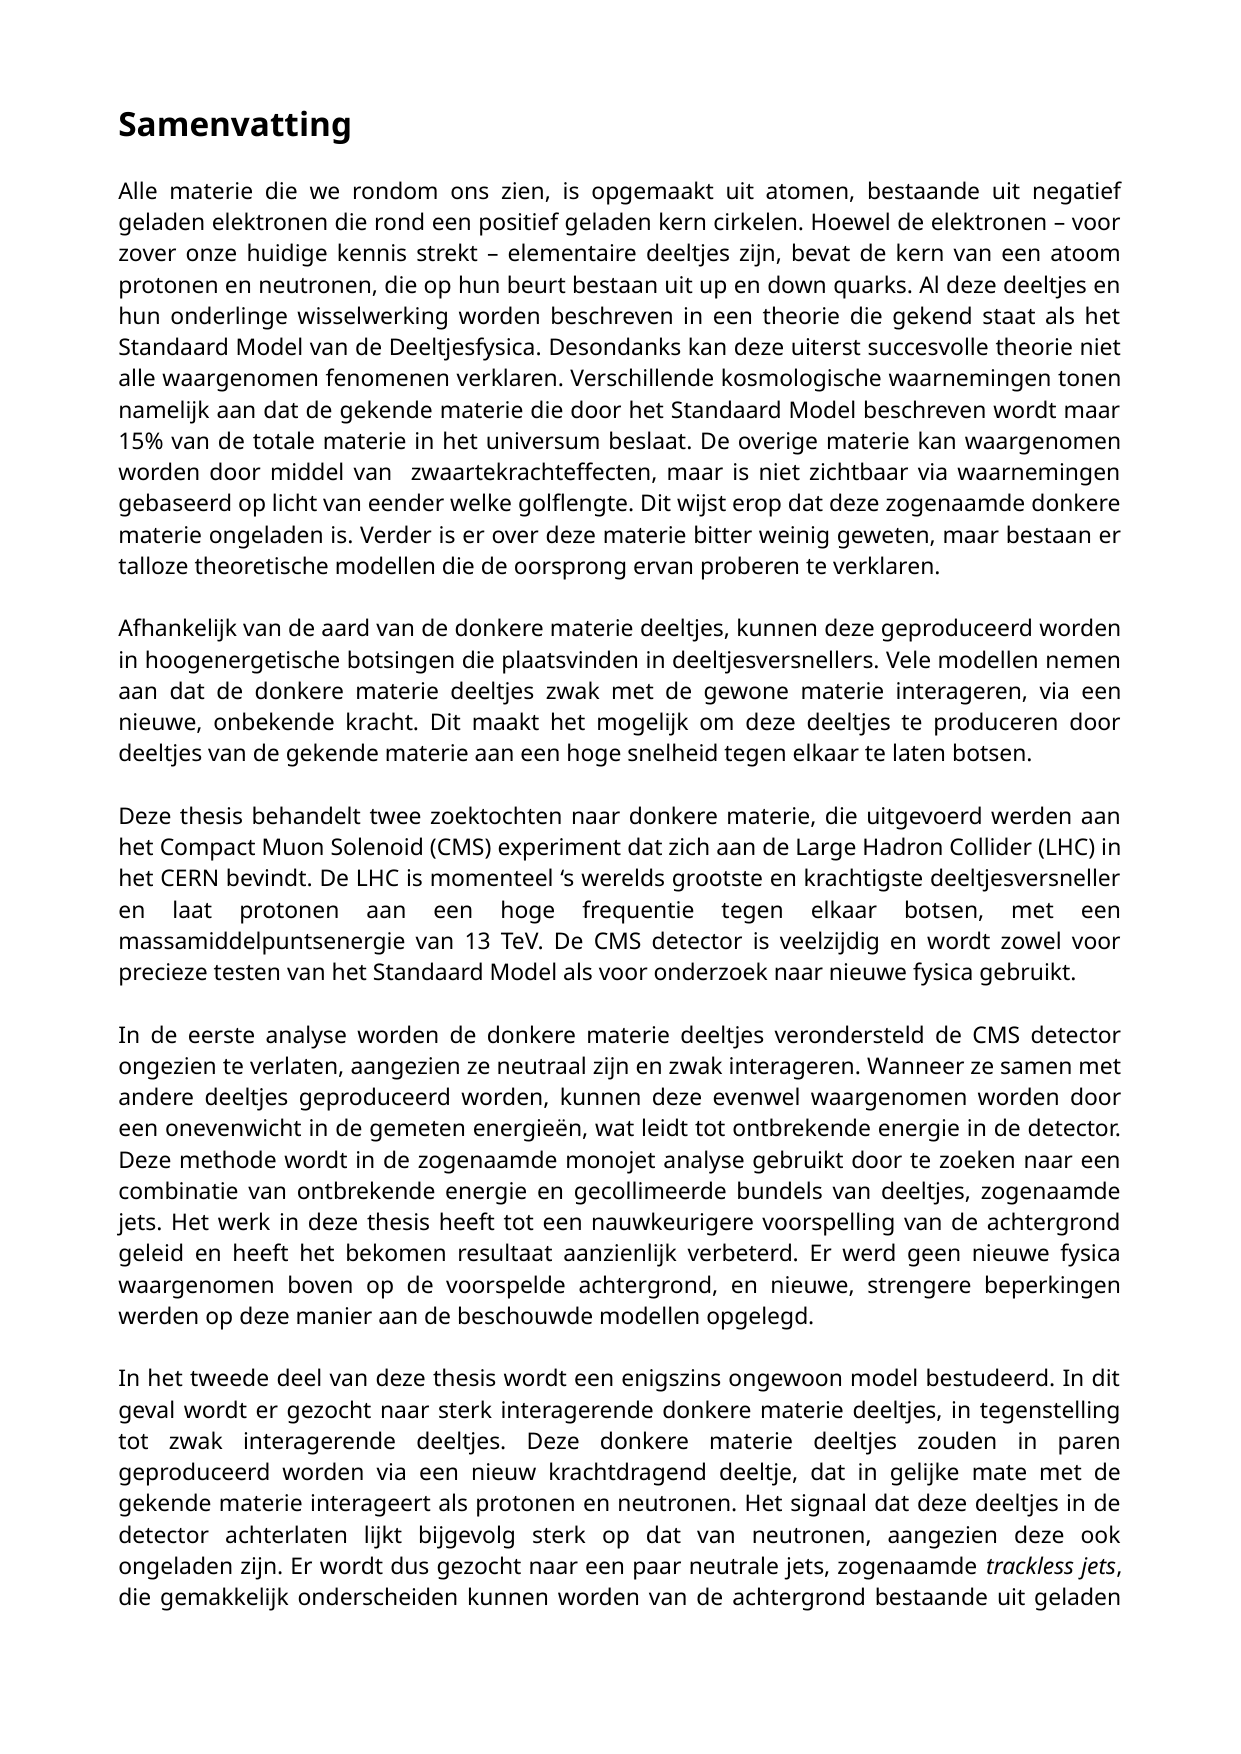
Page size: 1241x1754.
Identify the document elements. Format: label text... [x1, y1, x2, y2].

text Deze thesis behandelt twee zoektochten naar donkere materie, die uitgevoerd werden aan het Compact Muon Solenoid (CMS) experiment dat zich aan de Large Hadron Collider (LHC) in het CERN bevindt. De LHC is momenteel ‘s werelds grootste en krachtigste deeltjesversneller en laat protonen aan een hoge frequentie tegen elkaar botsen, met een massamiddelpuntsenergie van 13 TeV. De CMS detector is veelzijdig en wordt zowel voor precieze testen van het Standaard Model als voor onderzoek naar nieuwe fysica gebruikt. [118, 800, 1122, 987]
text Samenvatting [118, 101, 1122, 146]
text Afhankelijk van de aard van de donkere materie deeltjes, kunnen deze geproduceerd worden in hoogenergetische botsingen die plaatsvinden in deeltjesversnellers. Vele modellen nemen aan dat de donkere materie deeltjes zwak met de gewone materie interageren, via een nieuwe, onbekende kracht. Dit maakt het mogelijk om deze deeltjes te produceren door deeltjes van de gekende materie aan een hoge snelheid tegen elkaar te laten botsen. [118, 612, 1122, 768]
text Alle materie die we rondom ons zien, is opgemaakt uit atomen, bestaande uit negatief geladen elektronen die rond een positief geladen kern cirkelen. Hoewel de elektronen – voor zover onze huidige kennis strekt – elementaire deeltjes zijn, bevat de kern van een atoom protonen en neutronen, die op hun beurt bestaan uit up en down quarks. Al deze deeltjes en hun onderlinge wisselwerking worden beschreven in een theorie die gekend staat als het Standaard Model van de Deeltjesfysica. Desondanks kan deze uiterst succesvolle theorie niet alle waargenomen fenomenen verklaren. Verschillende kosmologische waarnemingen tonen namelijk aan dat de gekende materie die door het Standaard Model beschreven wordt maar 15% van de totale materie in het universum beslaat. De overige materie kan waargenomen worden door middel van zwaartekrachteffecten, maar is niet zichtbaar via waarnemingen gebaseerd op licht van eender welke golflengte. Dit wijst erop dat deze zogenaamde donkere materie ongeladen is. Verder is er over deze materie bitter weinig geweten, maar bestaan er talloze theoretische modellen die de oorsprong ervan proberen te verklaren. [118, 175, 1122, 581]
text In de eerste analyse worden de donkere materie deeltjes verondersteld de CMS detector ongezien te verlaten, aangezien ze neutraal zijn en zwak interageren. Wanneer ze samen met andere deeltjes geproduceerd worden, kunnen deze evenwel waargenomen worden door een onevenwicht in de gemeten energieën, wat leidt tot ontbrekende energie in de detector. Deze methode wordt in de zogenaamde monojet analyse gebruikt door te zoeken naar een combinatie van ontbrekende energie en gecollimeerde bundels van deeltjes, zogenaamde jets. Het werk in deze thesis heeft tot een nauwkeurigere voorspelling van de achtergrond geleid en heeft het bekomen resultaat aanzienlijk verbeterd. Er werd geen nieuwe fysica waargenomen boven op de voorspelde achtergrond, en nieuwe, strengere beperkingen werden op deze manier aan de beschouwde modellen opgelegd. [118, 1018, 1122, 1331]
text In het tweede deel van deze thesis wordt een enigszins ongewoon model bestudeerd. In dit geval wordt er gezocht naar sterk interagerende donkere materie deeltjes, in tegenstelling tot zwak interagerende deeltjes. Deze donkere materie deeltjes zouden in paren geproduceerd worden via een nieuw krachtdragend deeltje, dat in gelijke mate met de gekende materie interageert als protonen en neutronen. Het signaal dat deze deeltjes in de detector achterlaten lijkt bijgevolg sterk op dat van neutronen, aangezien deze ook ongeladen zijn. Er wordt dus gezocht naar een paar neutrale jets, zogenaamde trackless jets, die gemakkelijk onderscheiden kunnen worden van de achtergrond bestaande uit geladen [118, 1362, 1122, 1612]
